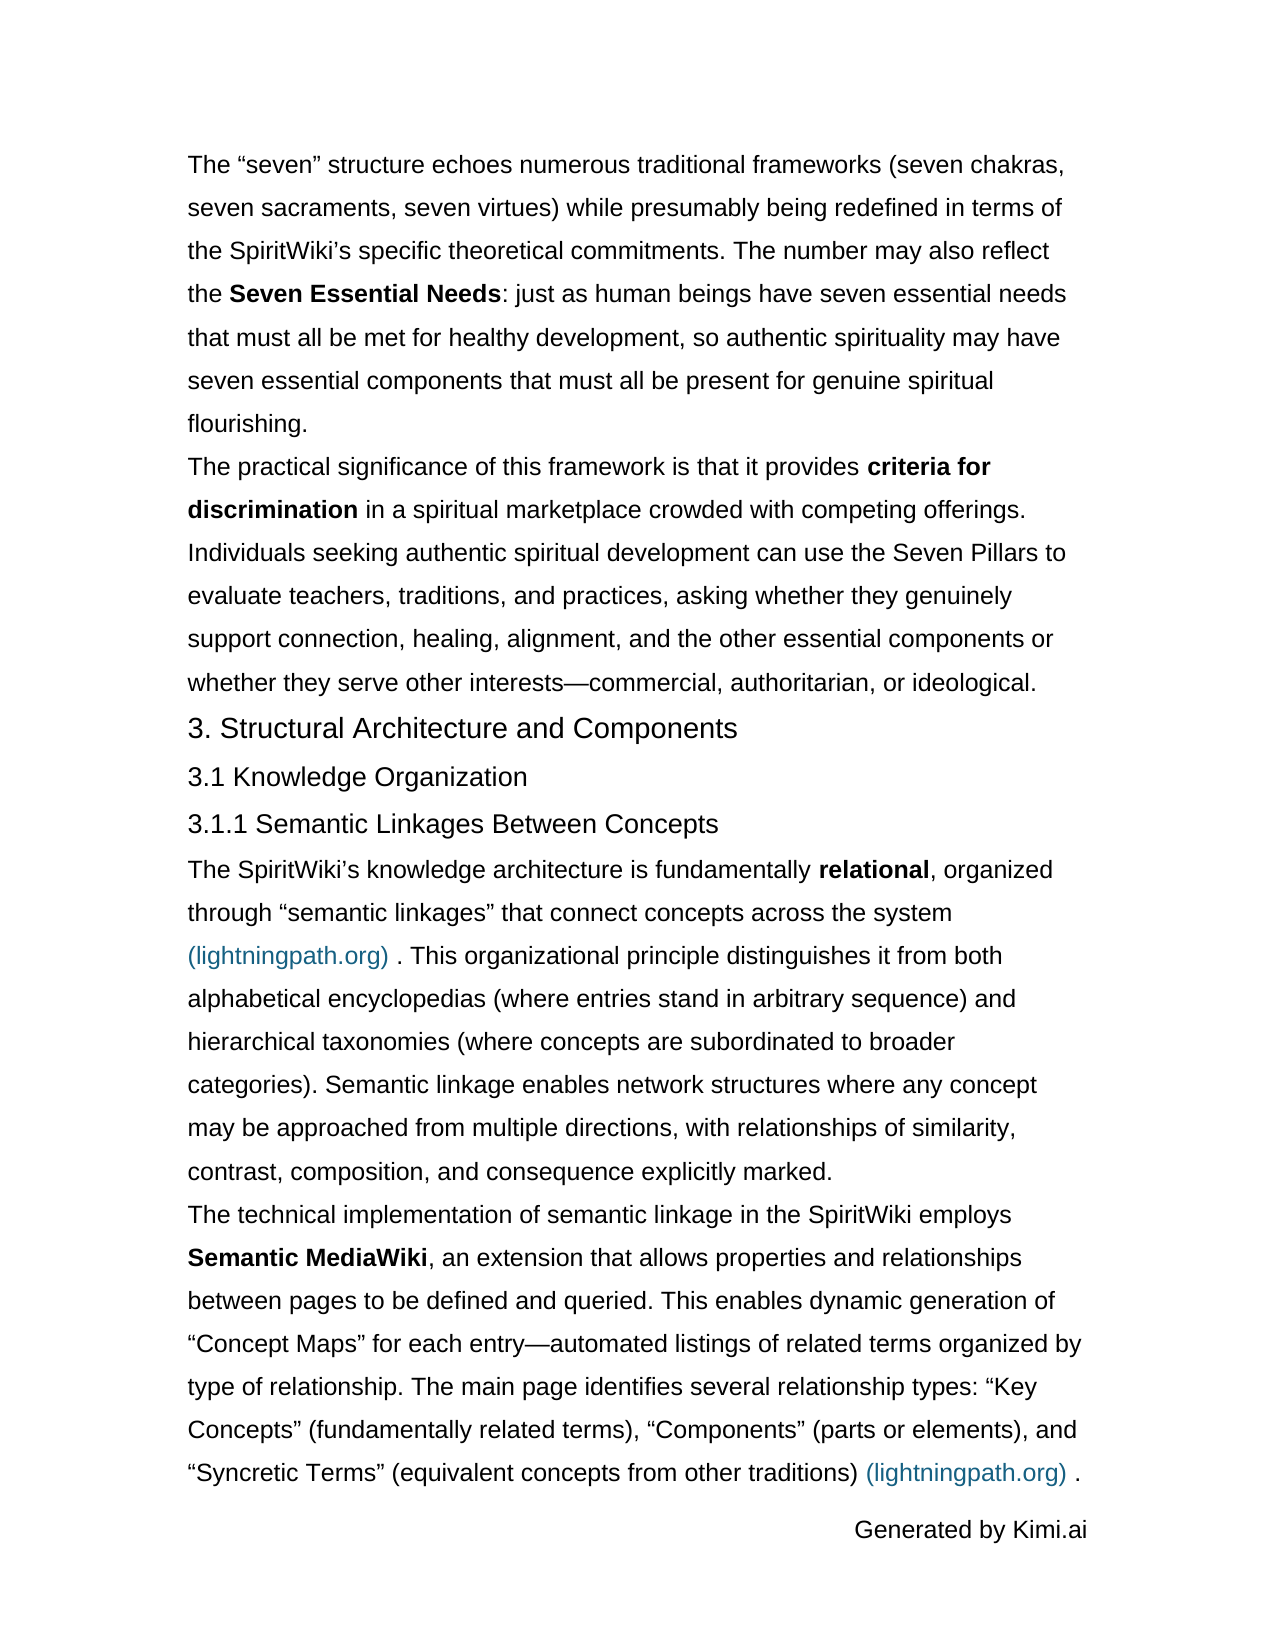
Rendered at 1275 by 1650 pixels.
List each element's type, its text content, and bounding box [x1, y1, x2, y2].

text The “seven” structure echoes numerous traditional frameworks (seven chakras, seven sacraments, seven virtues) while presumably being redefined in terms of the SpiritWiki’s specific theoretical commitments. The number may also reflect the Seven Essential Needs: just as human beings have seven essential needs that must all be met for healthy development, so authentic spirituality may have seven essential components that must all be present for genuine spiritual flourishing. [187, 150, 1087, 437]
text The SpiritWiki’s knowledge architecture is fundamentally relational, organized through “semantic linkages” that connect concepts across the system (lightningpath.org) . This organizational principle distinguishes it from both alphabetical encyclopedias (where entries stand in arbitrary sequence) and hierarchical taxonomies (where concepts are subordinated to broader categories). Semantic linkage enables network structures where any concept may be approached from multiple directions, with relationships of similarity, contrast, composition, and consequence explicitly marked. [187, 855, 1087, 1185]
subtitle 3.1.1 Semantic Linkages Between Concepts [187, 808, 1087, 839]
subtitle 3.1 Knowledge Organization [187, 761, 1087, 792]
subtitle 3. Structural Architecture and Components [187, 711, 1087, 744]
text The technical implementation of semantic linkage in the SpiritWiki employs Semantic MediaWiki, an extension that allows properties and relationships between pages to be defined and queried. This enables dynamic generation of “Concept Maps” for each entry—automated listings of related terms organized by type of relationship. The main page identifies several relationship types: “Key Concepts” (fundamentally related terms), “Components” (parts or elements), and “Syncretic Terms” (equivalent concepts from other traditions) (lightningpath.org) . [187, 1200, 1087, 1487]
text The practical significance of this framework is that it provides criteria for discrimination in a spiritual marketplace crowded with competing offerings. Individuals seeking authentic spiritual development can use the Seven Pillars to evaluate teachers, traditions, and practices, asking whether they genuinely support connection, healing, alignment, and the other essential components or whether they serve other interests—commercial, authoritarian, or ideological. [187, 452, 1087, 696]
